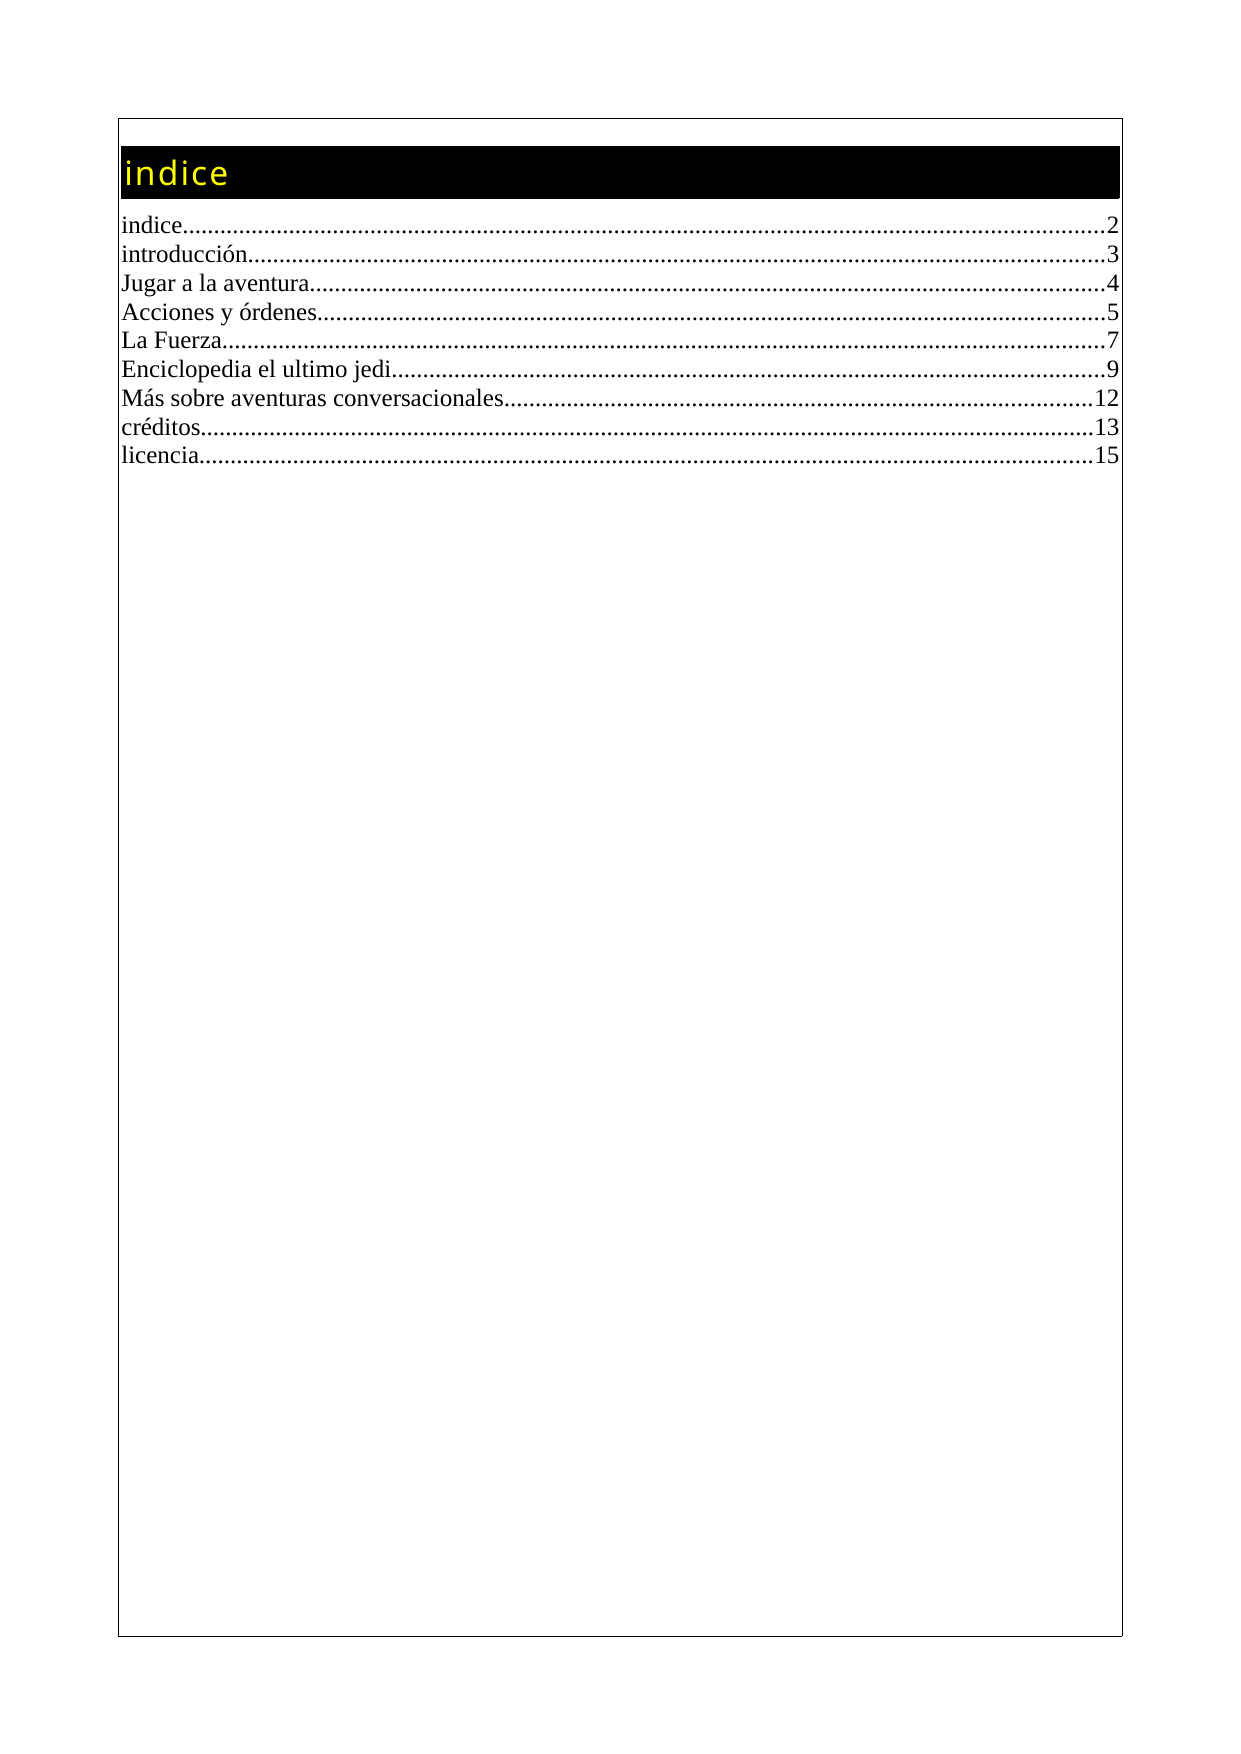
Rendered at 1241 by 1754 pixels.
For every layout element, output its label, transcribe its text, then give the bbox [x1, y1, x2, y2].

text La Fuerza 7 [121, 325, 1119, 354]
text créditos 13 [121, 412, 1119, 440]
text indice 2 [121, 210, 1119, 239]
text Jugar a la aventura 4 [121, 268, 1119, 297]
text licencia 15 [121, 440, 1119, 469]
text introducción 3 [121, 239, 1119, 268]
subtitle indice [122, 147, 1119, 198]
text Más sobre aventuras conversacionales 12 [121, 383, 1119, 412]
text Enciclopedia el ultimo jedi 9 [121, 354, 1119, 383]
text Acciones y órdenes 5 [121, 297, 1119, 325]
